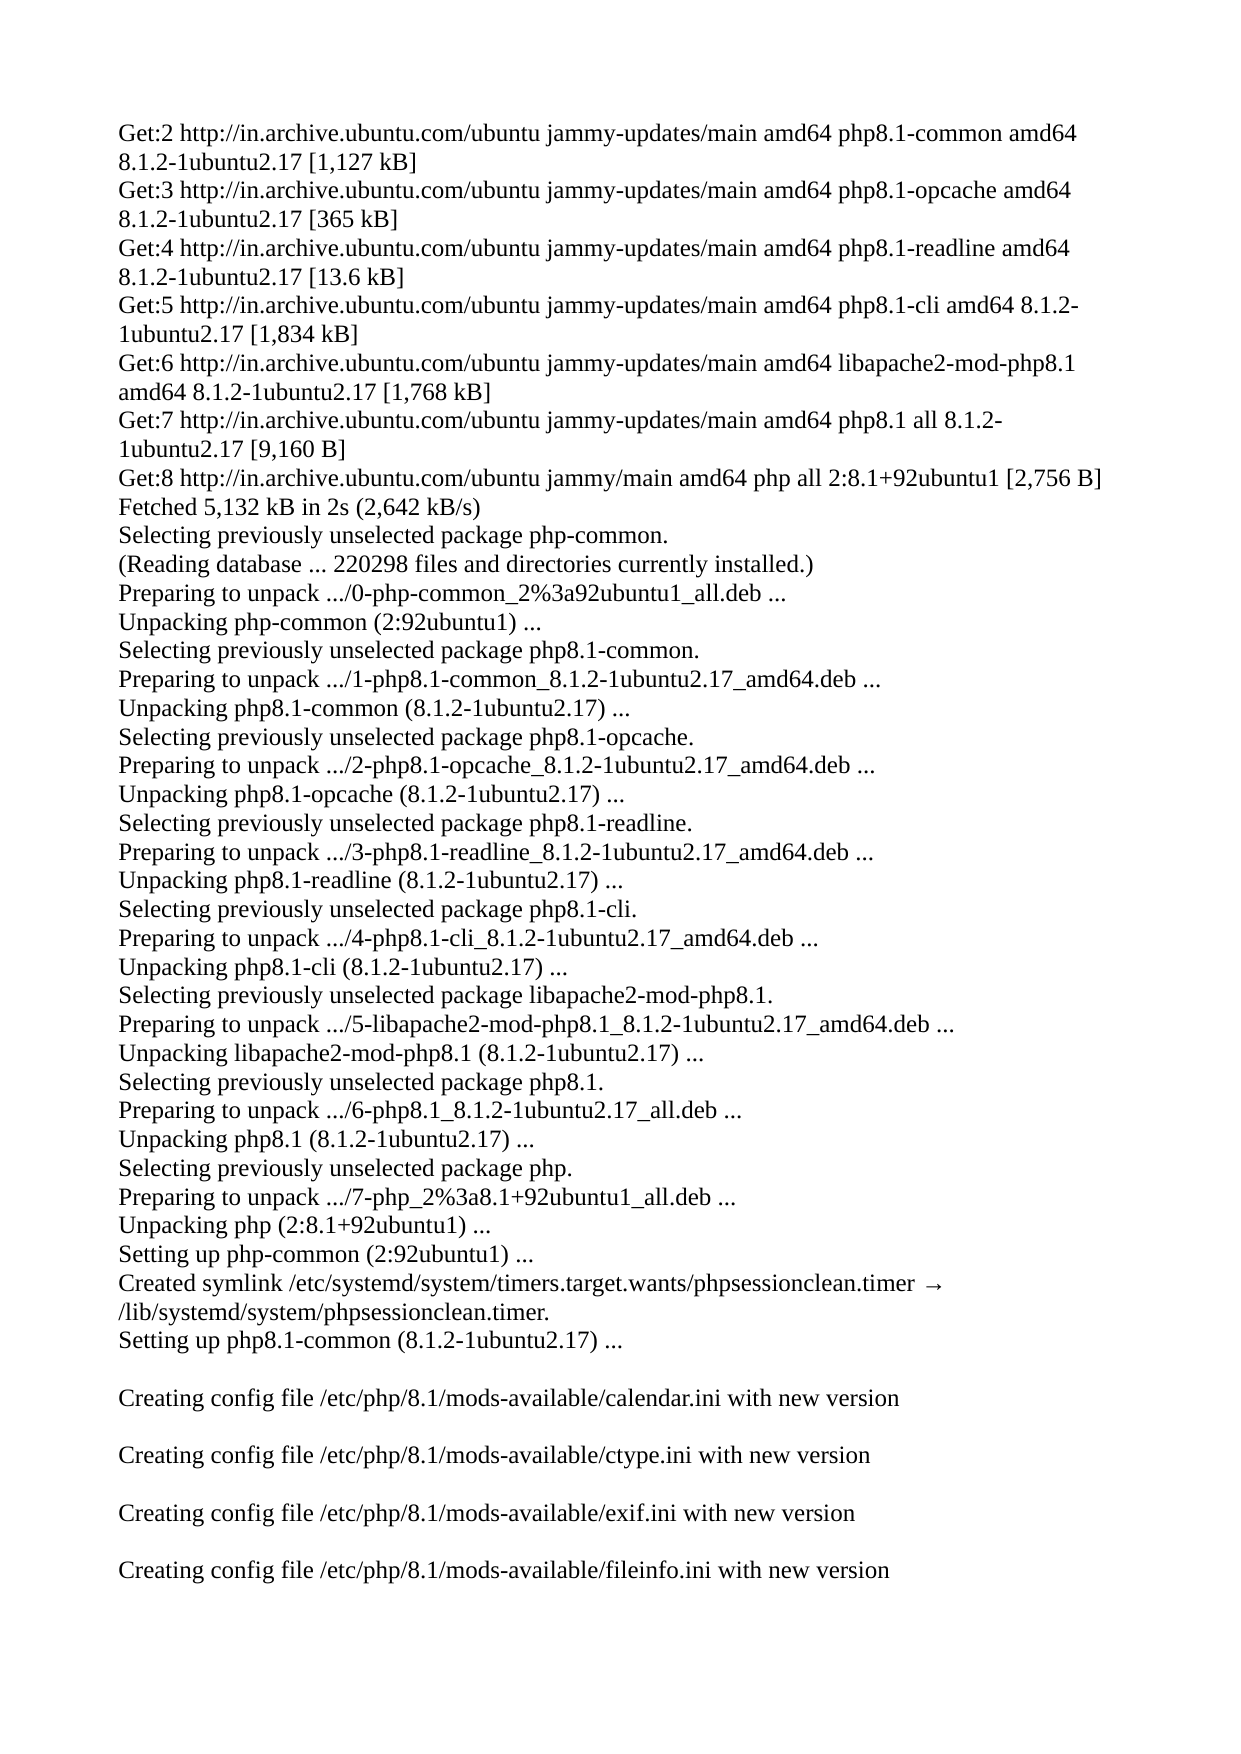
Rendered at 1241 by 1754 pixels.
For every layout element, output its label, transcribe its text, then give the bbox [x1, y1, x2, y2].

text Unpacking php (2:8.1+92ubuntu1) ... [118, 1211, 1122, 1239]
text Preparing to unpack .../7-php_2%3a8.1+92ubuntu1_all.deb ... [118, 1182, 1122, 1211]
text Creating config file /etc/php/8.1/mods-available/calendar.ini with new version [118, 1383, 1122, 1412]
text Created symlink /etc/systemd/system/timers.target.wants/phpsessionclean.timer → /lib/systemd/system/phpsessionclean.timer. [118, 1268, 1122, 1326]
text Unpacking php-common (2:92ubuntu1) ... [118, 607, 1122, 636]
text Preparing to unpack .../0-php-common_2%3a92ubuntu1_all.deb ... [118, 578, 1122, 607]
text Preparing to unpack .../5-libapache2-mod-php8.1_8.1.2-1ubuntu2.17_amd64.deb ... [118, 1009, 1122, 1038]
text Preparing to unpack .../6-php8.1_8.1.2-1ubuntu2.17_all.deb ... [118, 1096, 1122, 1124]
text Preparing to unpack .../2-php8.1-opcache_8.1.2-1ubuntu2.17_amd64.deb ... [118, 751, 1122, 779]
text Get:2 http://in.archive.ubuntu.com/ubuntu jammy-updates/main amd64 php8.1-common amd64 8.1.2-1ubuntu2.17 [1,127 kB] [118, 118, 1122, 176]
text Unpacking libapache2-mod-php8.1 (8.1.2-1ubuntu2.17) ... [118, 1038, 1122, 1067]
text Setting up php8.1-common (8.1.2-1ubuntu2.17) ... [118, 1326, 1122, 1354]
text Preparing to unpack .../4-php8.1-cli_8.1.2-1ubuntu2.17_amd64.deb ... [118, 923, 1122, 952]
text (Reading database ... 220298 files and directories currently installed.) [118, 549, 1122, 578]
text Unpacking php8.1-common (8.1.2-1ubuntu2.17) ... [118, 693, 1122, 722]
text Fetched 5,132 kB in 2s (2,642 kB/s) [118, 492, 1122, 521]
text Get:7 http://in.archive.ubuntu.com/ubuntu jammy-updates/main amd64 php8.1 all 8.1.2-1ubuntu2.17 [9,160 B] [118, 406, 1122, 463]
text Creating config file /etc/php/8.1/mods-available/fileinfo.ini with new version [118, 1556, 1122, 1584]
text Get:3 http://in.archive.ubuntu.com/ubuntu jammy-updates/main amd64 php8.1-opcache amd64 8.1.2-1ubuntu2.17 [365 kB] [118, 176, 1122, 233]
text Selecting previously unselected package php8.1-common. [118, 636, 1122, 664]
text Selecting previously unselected package php-common. [118, 521, 1122, 549]
text Selecting previously unselected package php. [118, 1153, 1122, 1182]
text Selecting previously unselected package libapache2-mod-php8.1. [118, 981, 1122, 1009]
text Get:4 http://in.archive.ubuntu.com/ubuntu jammy-updates/main amd64 php8.1-readline amd64 8.1.2-1ubuntu2.17 [13.6 kB] [118, 233, 1122, 291]
text Get:8 http://in.archive.ubuntu.com/ubuntu jammy/main amd64 php all 2:8.1+92ubuntu1 [2,756 B] [118, 463, 1122, 492]
text Selecting previously unselected package php8.1-readline. [118, 808, 1122, 837]
text Creating config file /etc/php/8.1/mods-available/ctype.ini with new version [118, 1441, 1122, 1469]
text Selecting previously unselected package php8.1. [118, 1067, 1122, 1096]
text Creating config file /etc/php/8.1/mods-available/exif.ini with new version [118, 1498, 1122, 1527]
text Preparing to unpack .../1-php8.1-common_8.1.2-1ubuntu2.17_amd64.deb ... [118, 664, 1122, 693]
text Setting up php-common (2:92ubuntu1) ... [118, 1239, 1122, 1268]
text Selecting previously unselected package php8.1-opcache. [118, 722, 1122, 751]
text Unpacking php8.1 (8.1.2-1ubuntu2.17) ... [118, 1124, 1122, 1153]
text Selecting previously unselected package php8.1-cli. [118, 894, 1122, 923]
text Unpacking php8.1-opcache (8.1.2-1ubuntu2.17) ... [118, 779, 1122, 808]
text Get:6 http://in.archive.ubuntu.com/ubuntu jammy-updates/main amd64 libapache2-mod-php8.1 amd64 8.1.2-1ubuntu2.17 [1,768 kB] [118, 348, 1122, 406]
text Preparing to unpack .../3-php8.1-readline_8.1.2-1ubuntu2.17_amd64.deb ... [118, 837, 1122, 866]
text Unpacking php8.1-cli (8.1.2-1ubuntu2.17) ... [118, 952, 1122, 981]
text Get:5 http://in.archive.ubuntu.com/ubuntu jammy-updates/main amd64 php8.1-cli amd64 8.1.2-1ubuntu2.17 [1,834 kB] [118, 291, 1122, 348]
text Unpacking php8.1-readline (8.1.2-1ubuntu2.17) ... [118, 866, 1122, 894]
